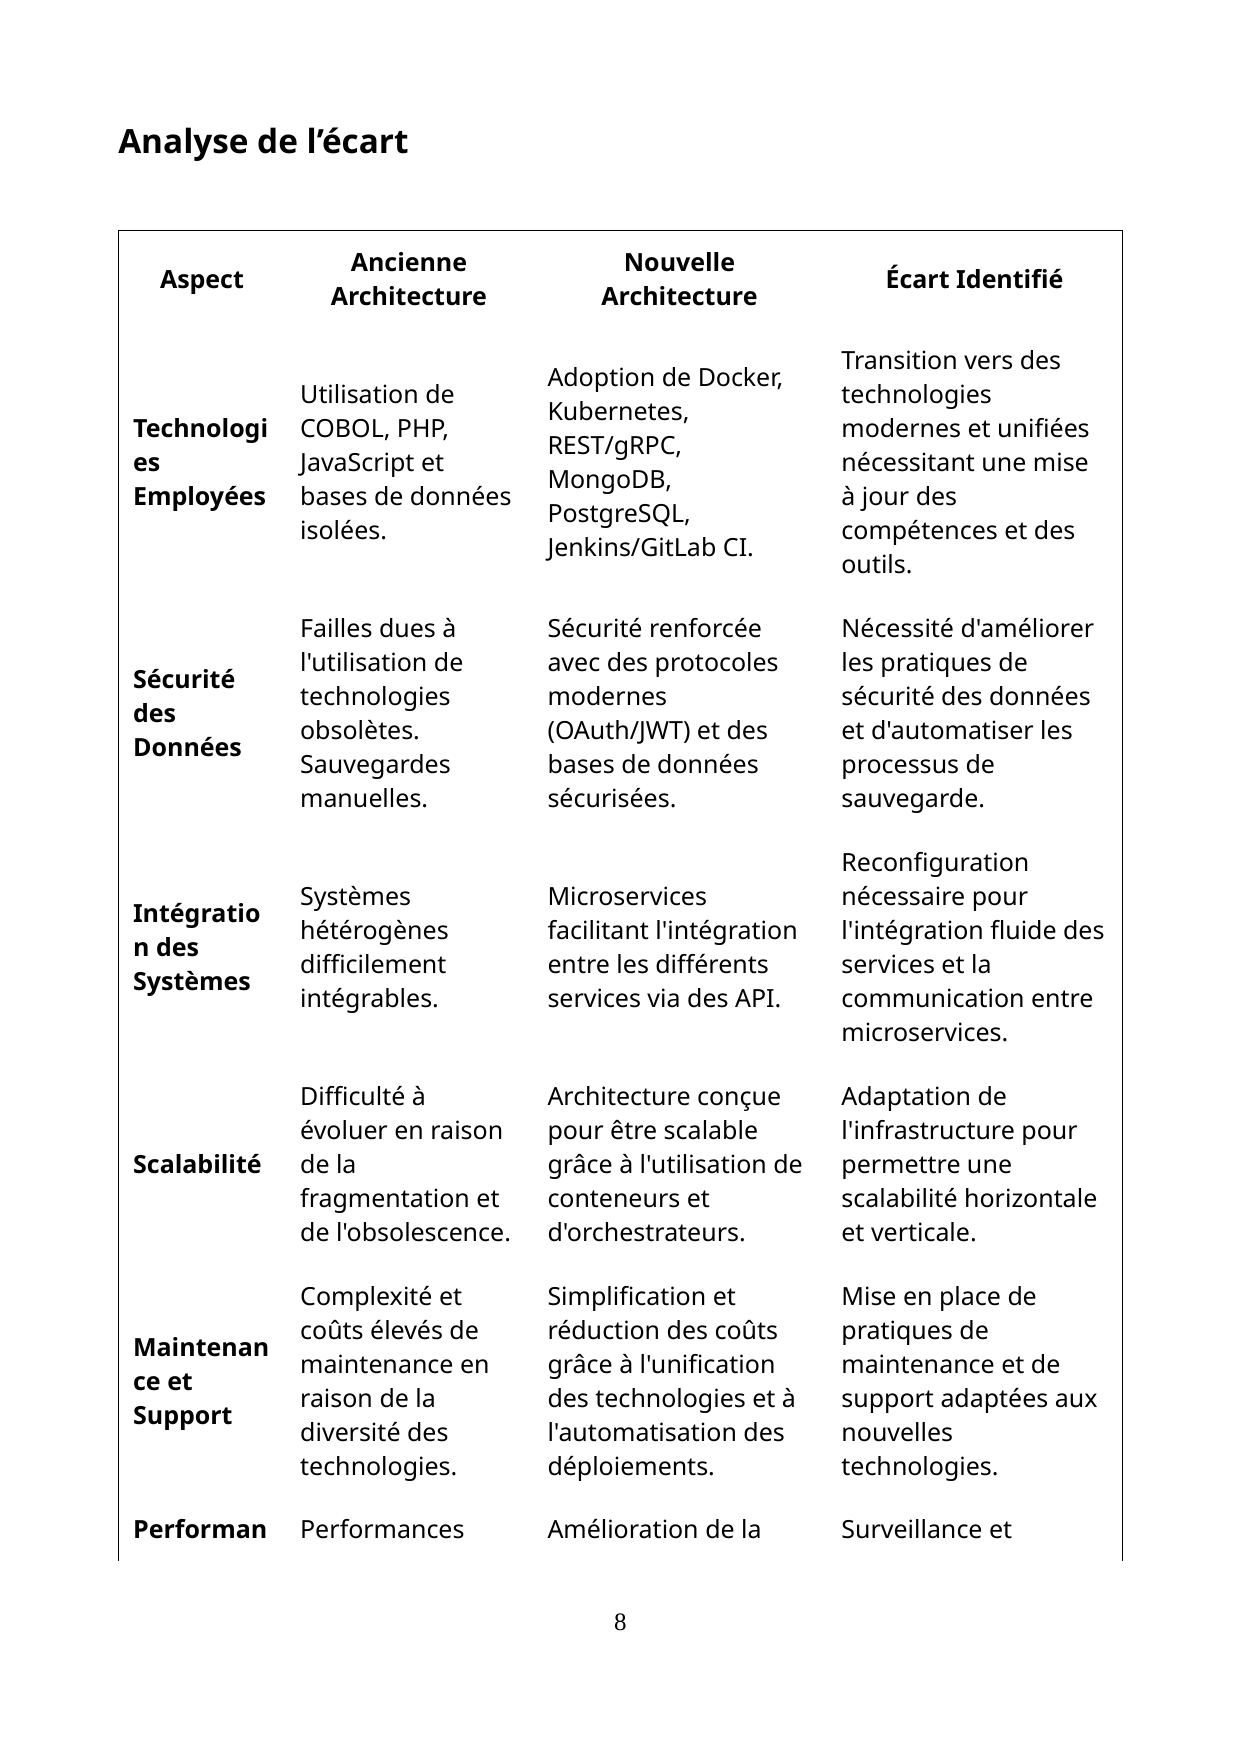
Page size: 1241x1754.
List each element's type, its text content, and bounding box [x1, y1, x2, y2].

table_cell Architecture conçue pour être scalable grâce à l'utilisation de conteneurs et d'orchestrateurs. [533, 1064, 826, 1263]
table_header Nouvelle Architecture [533, 231, 826, 328]
table_cell Failles dues à l'utilisation de technologies obsolètes. Sauvegardes manuelles. [285, 596, 532, 829]
table_header Aspect [119, 231, 285, 328]
table_cell Nécessité d'améliorer les pratiques de sécurité des données et d'automatiser les processus de sauvegarde. [826, 596, 1122, 829]
table_cell Adaptation de l'infrastructure pour permettre une scalabilité horizontale et verticale. [826, 1064, 1122, 1263]
table_cell Systèmes hétérogènes difficilement intégrables. [285, 830, 532, 1063]
subtitle Analyse de l’écart [118, 118, 1122, 163]
table_cell Utilisation de COBOL, PHP, JavaScript et bases de données isolées. [285, 328, 532, 596]
table_cell Simplification et réduction des coûts grâce à l'unification des technologies et à l'automatisation des déploiements. [533, 1264, 826, 1497]
table_cell Microservices facilitant l'intégration entre les différents services via des API. [533, 830, 826, 1063]
table_header Ancienne Architecture [285, 231, 532, 328]
table_cell Sécurité renforcée avec des protocoles modernes (OAuth/JWT) et des bases de données sécurisées. [533, 596, 826, 829]
table_cell Complexité et coûts élevés de maintenance en raison de la diversité des technologies. [285, 1264, 532, 1497]
table_cell Transition vers des technologies modernes et unifiées nécessitant une mise à jour des compétences et des outils. [826, 328, 1122, 596]
table_cell Scalabilité [119, 1064, 285, 1263]
table_cell Sécurité des Données [119, 596, 285, 829]
table_cell Difficulté à évoluer en raison de la fragmentation et de l'obsolescence. [285, 1064, 532, 1263]
table_cell Amélioration de la [533, 1498, 826, 1561]
table_cell Mise en place de pratiques de maintenance et de support adaptées aux nouvelles technologies. [826, 1264, 1122, 1497]
table_cell Adoption de Docker, Kubernetes, REST/gRPC, MongoDB, PostgreSQL, Jenkins/GitLab CI. [533, 328, 826, 596]
table_cell Performan [119, 1498, 285, 1561]
table_cell Surveillance et [826, 1498, 1122, 1561]
table_cell Performances [285, 1498, 532, 1561]
table_cell Maintenance et Support [119, 1264, 285, 1497]
table_cell Intégration des Systèmes [119, 830, 285, 1063]
table_cell Technologies Employées [119, 328, 285, 596]
table_header Écart Identifié [826, 231, 1122, 328]
table_cell Reconfiguration nécessaire pour l'intégration fluide des services et la communication entre microservices. [826, 830, 1122, 1063]
